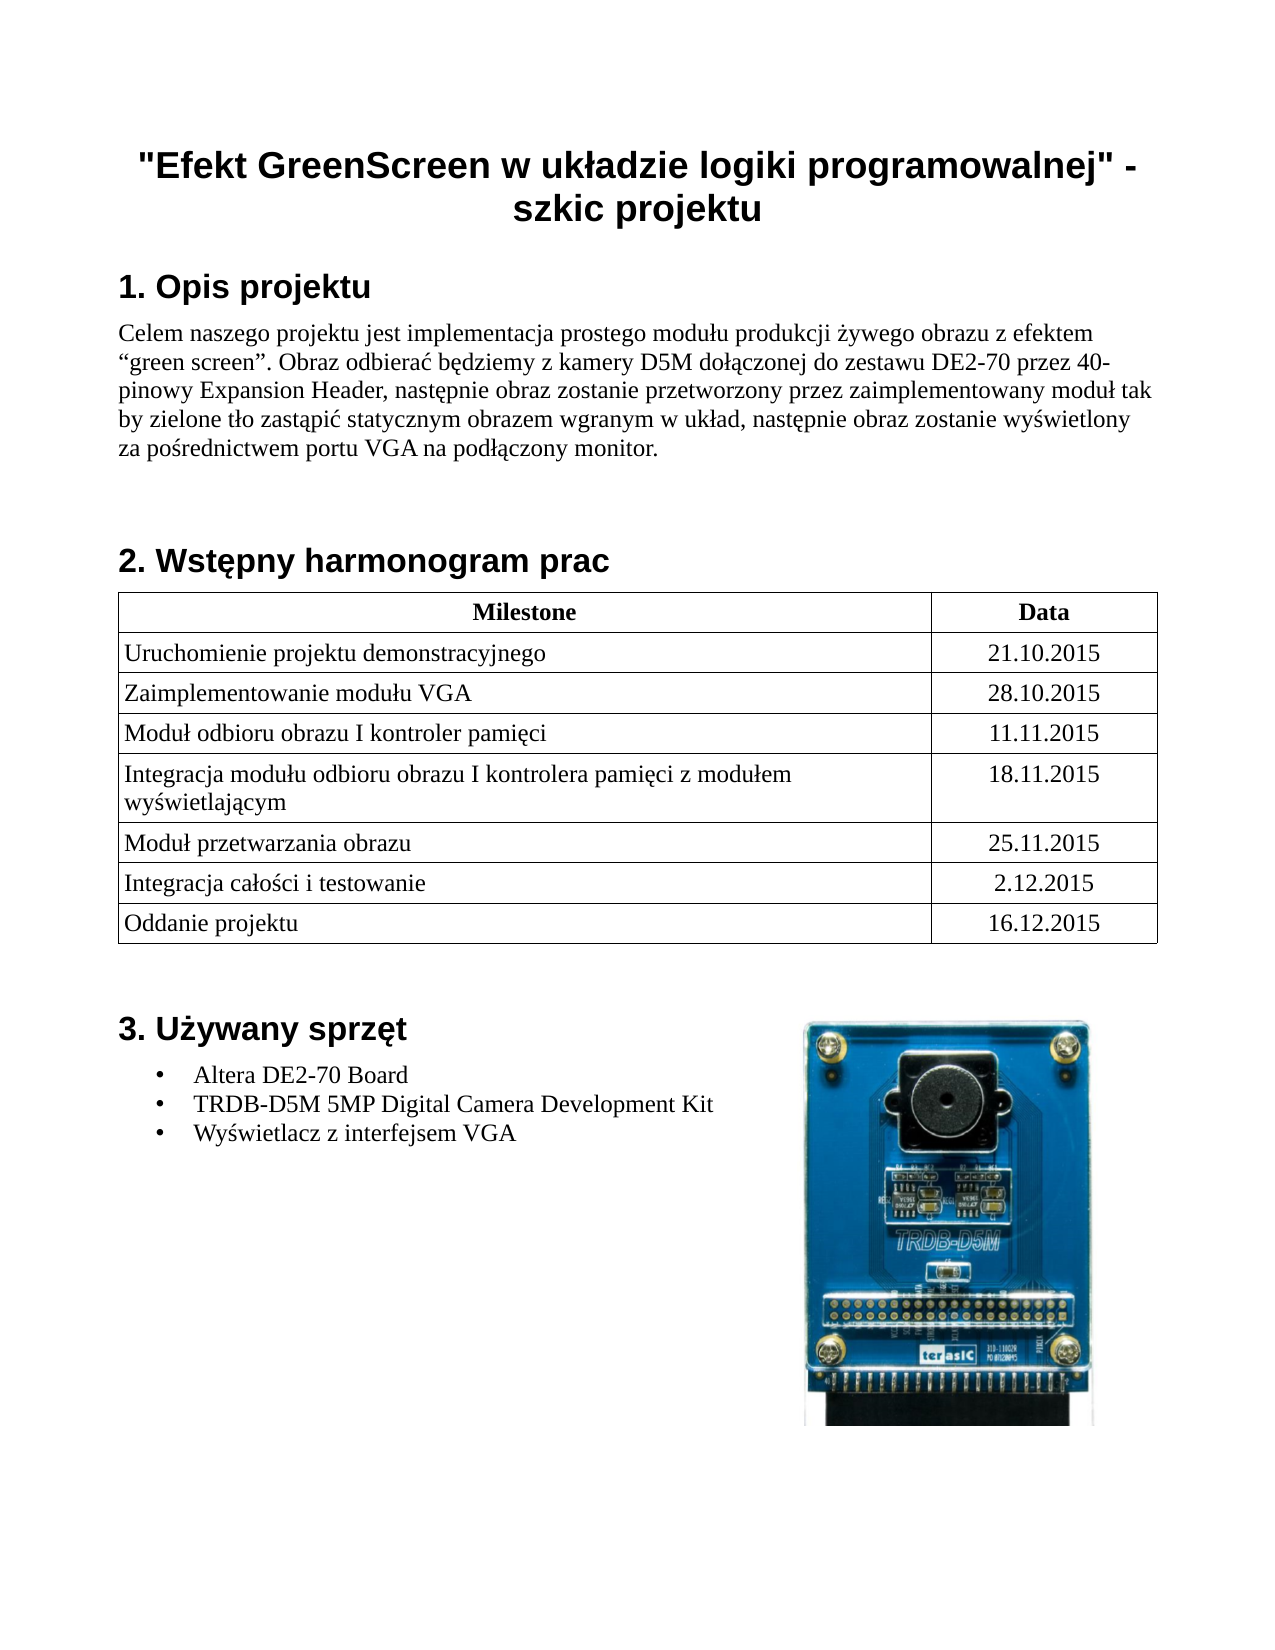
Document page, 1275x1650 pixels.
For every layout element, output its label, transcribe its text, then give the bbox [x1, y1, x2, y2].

list Wyświetlacz z interfejsem VGA [156, 1118, 796, 1147]
subtitle 3. Używany sprzęt [118, 1009, 1157, 1048]
text Celem naszego projektu jest implementacja prostego modułu produkcji żywego obrazu z efektem “green screen”. Obraz odbierać będziemy z kamery D5M dołączonej do zestawu DE2-70 przez 40-pinowy Expansion Header, następnie obraz zostanie przetworzony przez zaimplementowany moduł tak by zielone tło zastąpić statycznym obrazem wgranym w układ, następnie obraz zostanie wyświetlony za pośrednictwem portu VGA na podłączony monitor. [118, 318, 1157, 462]
table_header Data [932, 593, 1157, 632]
table_cell 2.12.2015 [932, 863, 1157, 903]
table_cell Integracja całości i testowanie [119, 863, 931, 903]
table_cell Uruchomienie projektu demonstracyjnego [119, 633, 931, 672]
list Altera DE2-70 Board [156, 1060, 796, 1089]
list TRDB-D5M 5MP Digital Camera Development Kit [156, 1089, 796, 1118]
table_cell 16.12.2015 [932, 904, 1157, 943]
table_cell 25.11.2015 [932, 823, 1157, 862]
table_cell Zaimplementowanie modułu VGA [119, 673, 931, 713]
table_cell Oddanie projektu [119, 904, 931, 943]
table_header Milestone [119, 593, 931, 632]
subtitle 1. Opis projektu [118, 267, 1157, 306]
table_cell Integracja modułu odbioru obrazu I kontrolera pamięci z modułem wyświetlającym [119, 754, 931, 822]
table_cell 21.10.2015 [932, 633, 1157, 672]
table_cell Moduł odbioru obrazu I kontroler pamięci [119, 714, 931, 753]
table_cell 28.10.2015 [932, 673, 1157, 713]
table_cell 11.11.2015 [932, 714, 1157, 753]
title "Efekt GreenScreen w układzie logiki programowalnej" - szkic projektu [118, 143, 1157, 229]
list [1104, 1060, 1157, 1089]
subtitle 2. Wstępny harmonogram prac [118, 541, 1157, 579]
table_cell 18.11.2015 [932, 754, 1157, 822]
list [1104, 1118, 1157, 1147]
table_cell Moduł przetwarzania obrazu [119, 823, 931, 862]
list [1104, 1089, 1157, 1118]
